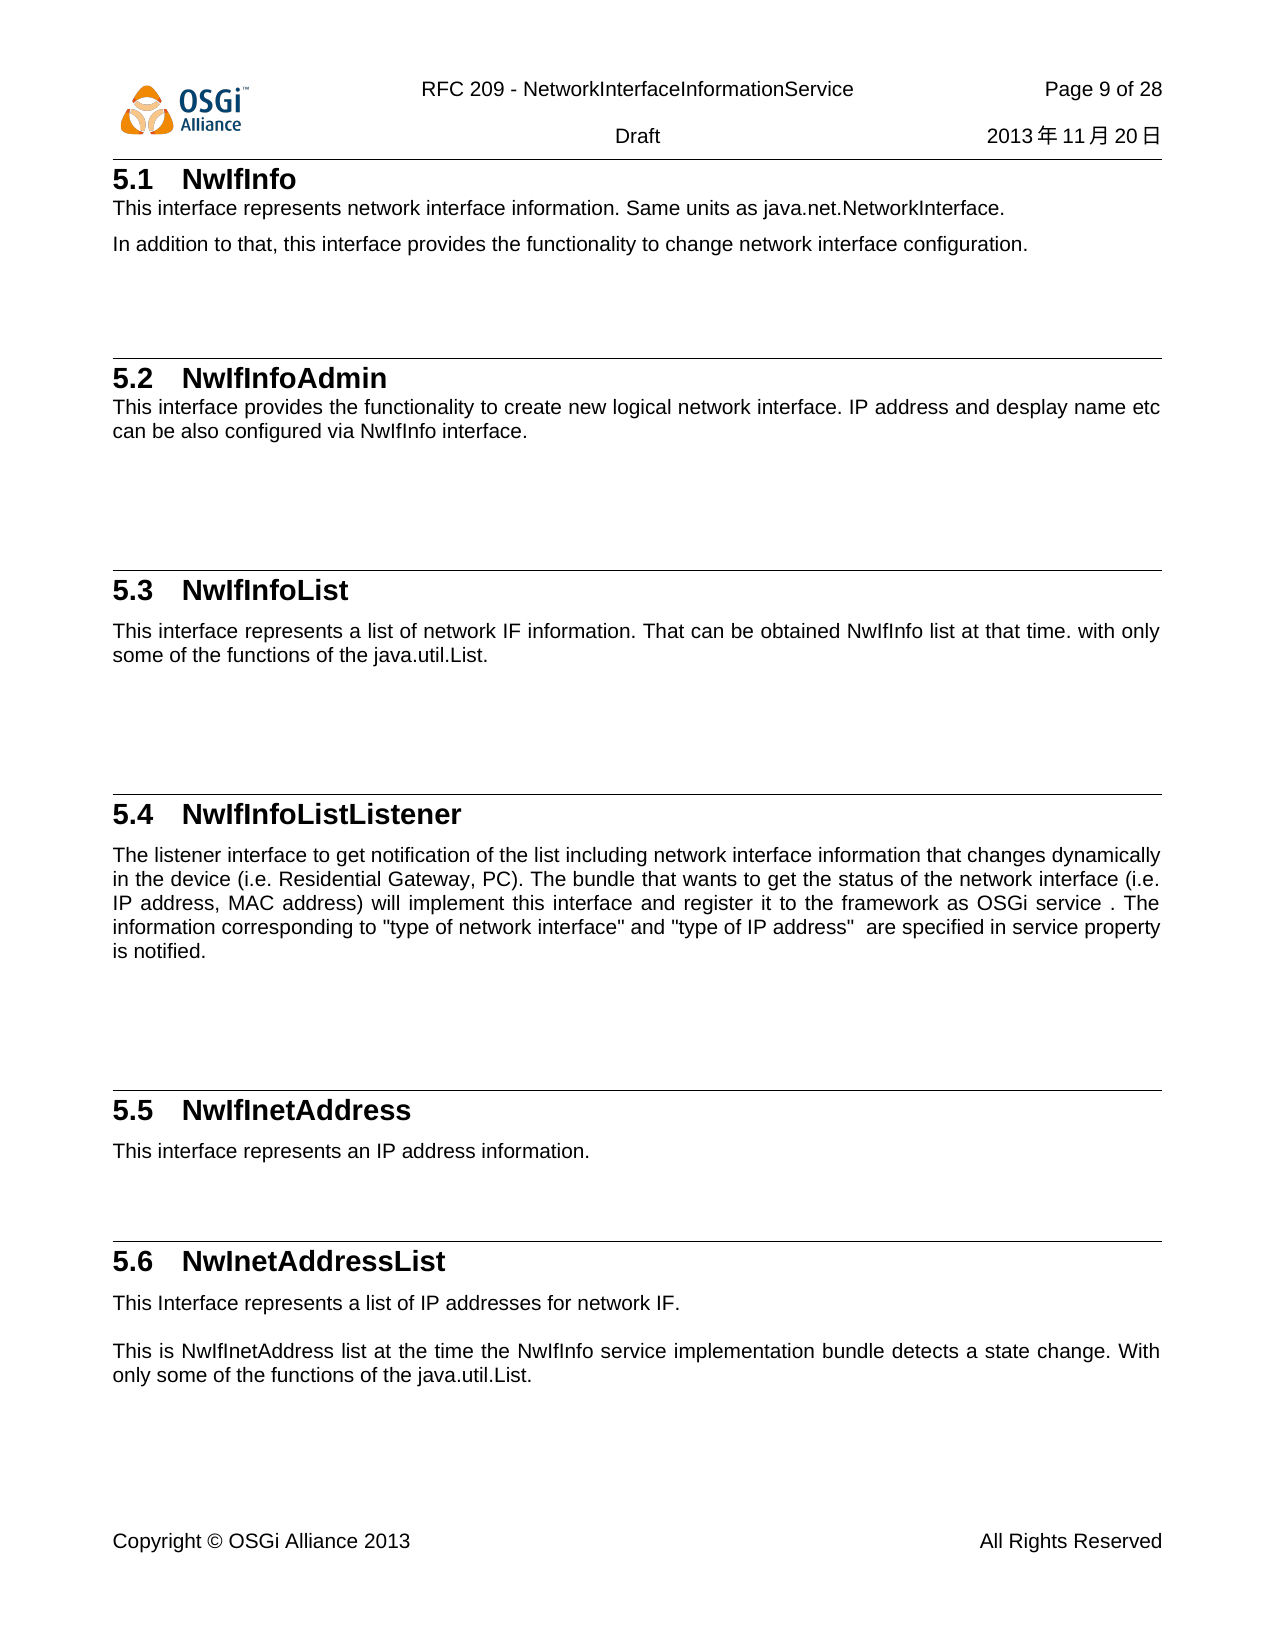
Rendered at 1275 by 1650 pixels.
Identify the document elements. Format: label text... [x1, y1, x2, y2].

subtitle NwIfInfoListListener [112, 795, 1162, 831]
subtitle NwIfInetAddress [112, 1091, 1162, 1127]
text This Interface represents a list of IP addresses for network IF. [112, 1290, 1162, 1314]
subtitle NwIfInfoAdmin [112, 359, 1162, 395]
text The listener interface to get notification of the list including network interface information that changes dynamically in the device (i.e. Residential Gateway, PC). The bundle that wants to get the status of the network interface (i.e. IP address, MAC address) will implement this interface and register it to the framework as OSGi service . The information corresponding to "type of network interface" and "type of IP address" are specified in service property is notified. [112, 843, 1162, 963]
text This interface represents a list of network IF information. That can be obtained NwIfInfo list at that time. with only some of the functions of the java.util.List. [112, 619, 1162, 667]
subtitle NwInetAddressList [112, 1242, 1162, 1278]
text This is NwIfInetAddress list at the time the NwIfInfo service implementation bundle detects a state change. With only some of the functions of the java.util.List. [112, 1339, 1162, 1387]
picture [113, 78, 257, 142]
text This interface provides the functionality to create new logical network interface. IP address and desplay name etc can be also configured via NwIfInfo interface. [112, 395, 1162, 443]
text This interface represents an IP address information. [112, 1139, 1162, 1163]
text This interface represents network interface information. Same units as java.net.NetworkInterface. [112, 196, 1162, 219]
text In addition to that, this interface provides the functionality to change network interface configuration. [112, 232, 1162, 256]
subtitle NwIfInfoList [112, 571, 1162, 606]
subtitle NwIfInfo [112, 160, 1162, 196]
